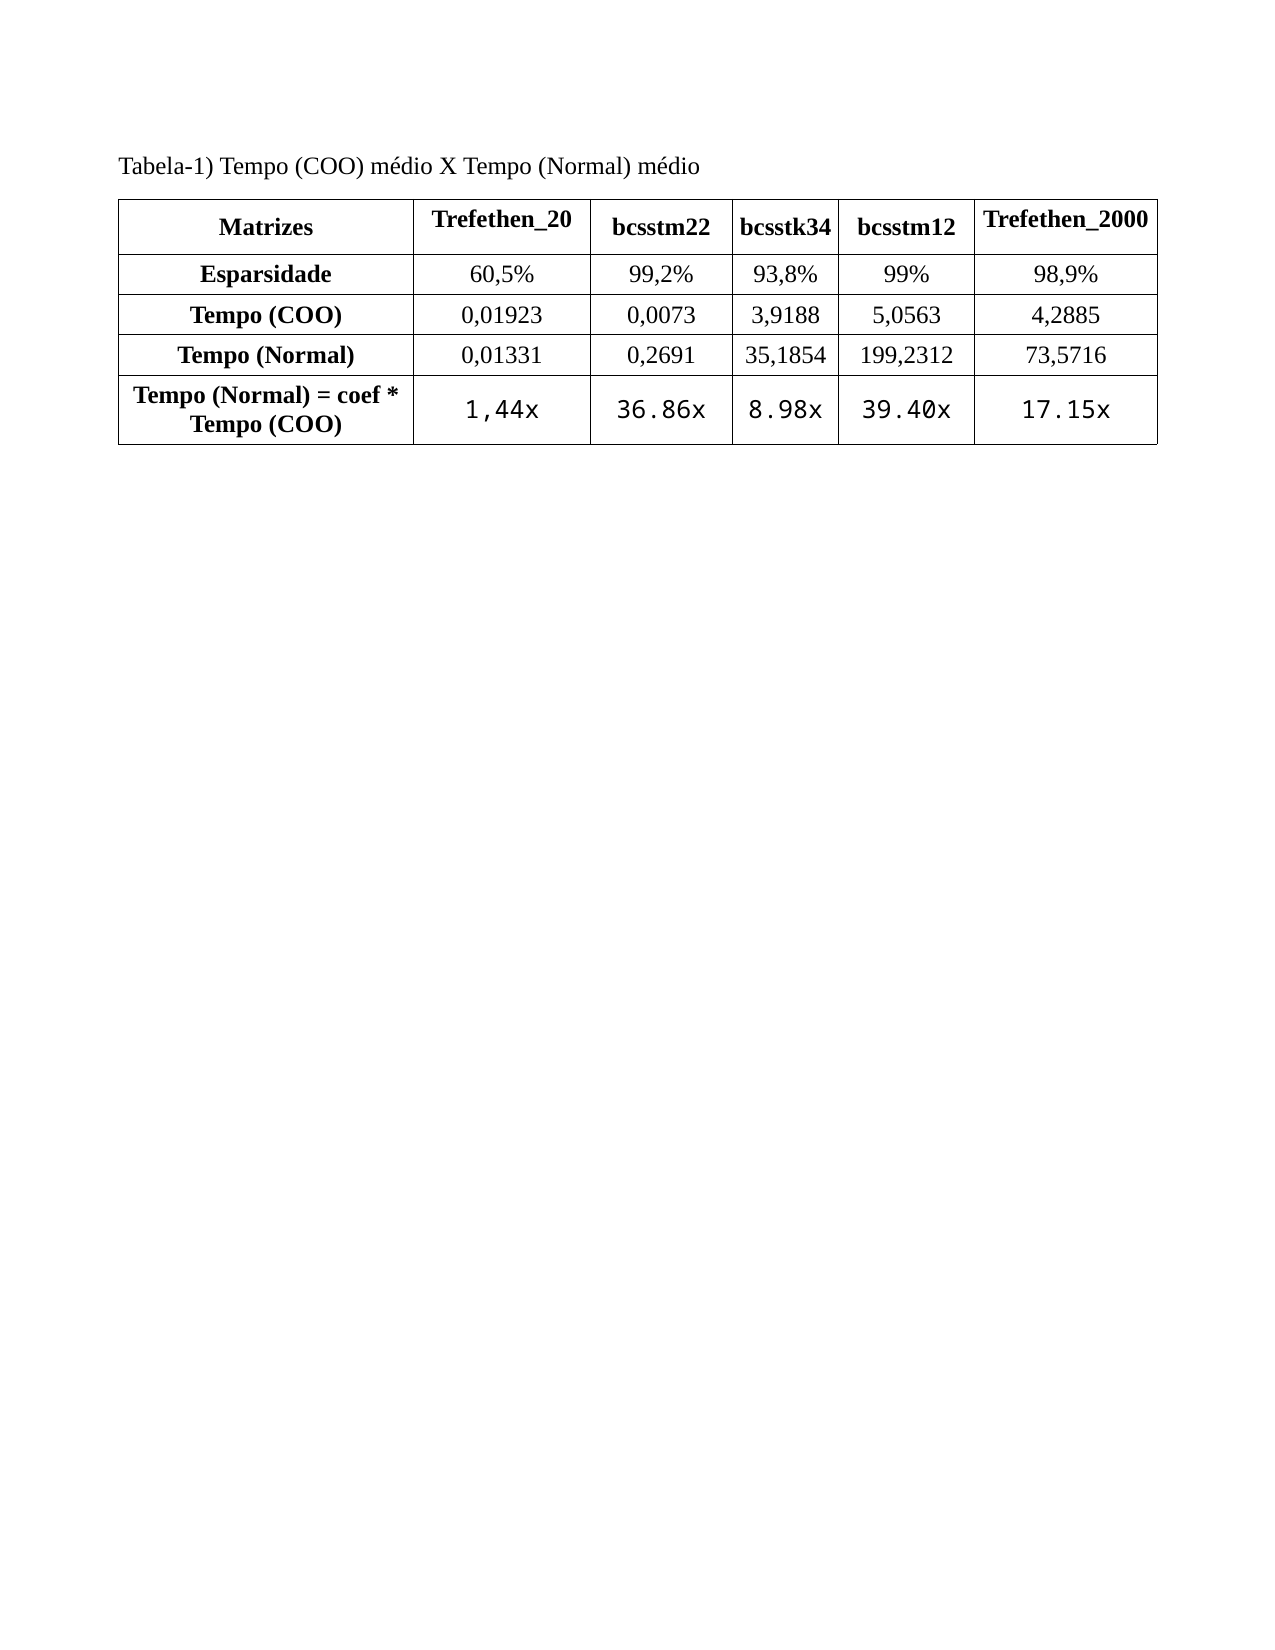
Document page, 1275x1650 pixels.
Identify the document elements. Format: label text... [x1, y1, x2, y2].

table_header Trefethen_2000 [975, 200, 1157, 254]
table_cell 3,9188 [733, 295, 838, 334]
table_cell 0,0073 [591, 295, 732, 334]
table_cell 199,2312 [839, 335, 974, 374]
table_header bcsstm12 [839, 200, 974, 254]
table_cell 73,5716 [975, 335, 1157, 374]
table_cell 0,01331 [414, 335, 590, 374]
table_cell 5,0563 [839, 295, 974, 334]
table_cell Tempo (Normal) = coef * Tempo (COO) [119, 376, 413, 444]
table_cell 0,2691 [591, 335, 732, 374]
table_cell 17.15x [975, 376, 1157, 444]
table_header bcsstk34 [733, 200, 838, 254]
table_cell Tempo (COO) [119, 295, 413, 334]
table_cell 99,2% [591, 255, 732, 294]
table_header Trefethen_20 [414, 200, 590, 254]
table_cell 0,01923 [414, 295, 590, 334]
text Tabela-1) Tempo (COO) médio X Tempo (Normal) médio [118, 151, 1157, 180]
table_header Matrizes [119, 200, 413, 254]
table_header bcsstm22 [591, 200, 732, 254]
table_cell 98,9% [975, 255, 1157, 294]
table_cell Tempo (Normal) [119, 335, 413, 374]
table_cell 93,8% [733, 255, 838, 294]
table_cell 39.40x [839, 376, 974, 444]
table_cell 36.86x [591, 376, 732, 444]
table_cell 35,1854 [733, 335, 838, 374]
table_cell 8.98x [733, 376, 838, 444]
table_cell 4,2885 [975, 295, 1157, 334]
table_cell 1,44x [414, 376, 590, 444]
table_cell 99% [839, 255, 974, 294]
table_cell Esparsidade [119, 255, 413, 294]
table_cell 60,5% [414, 255, 590, 294]
